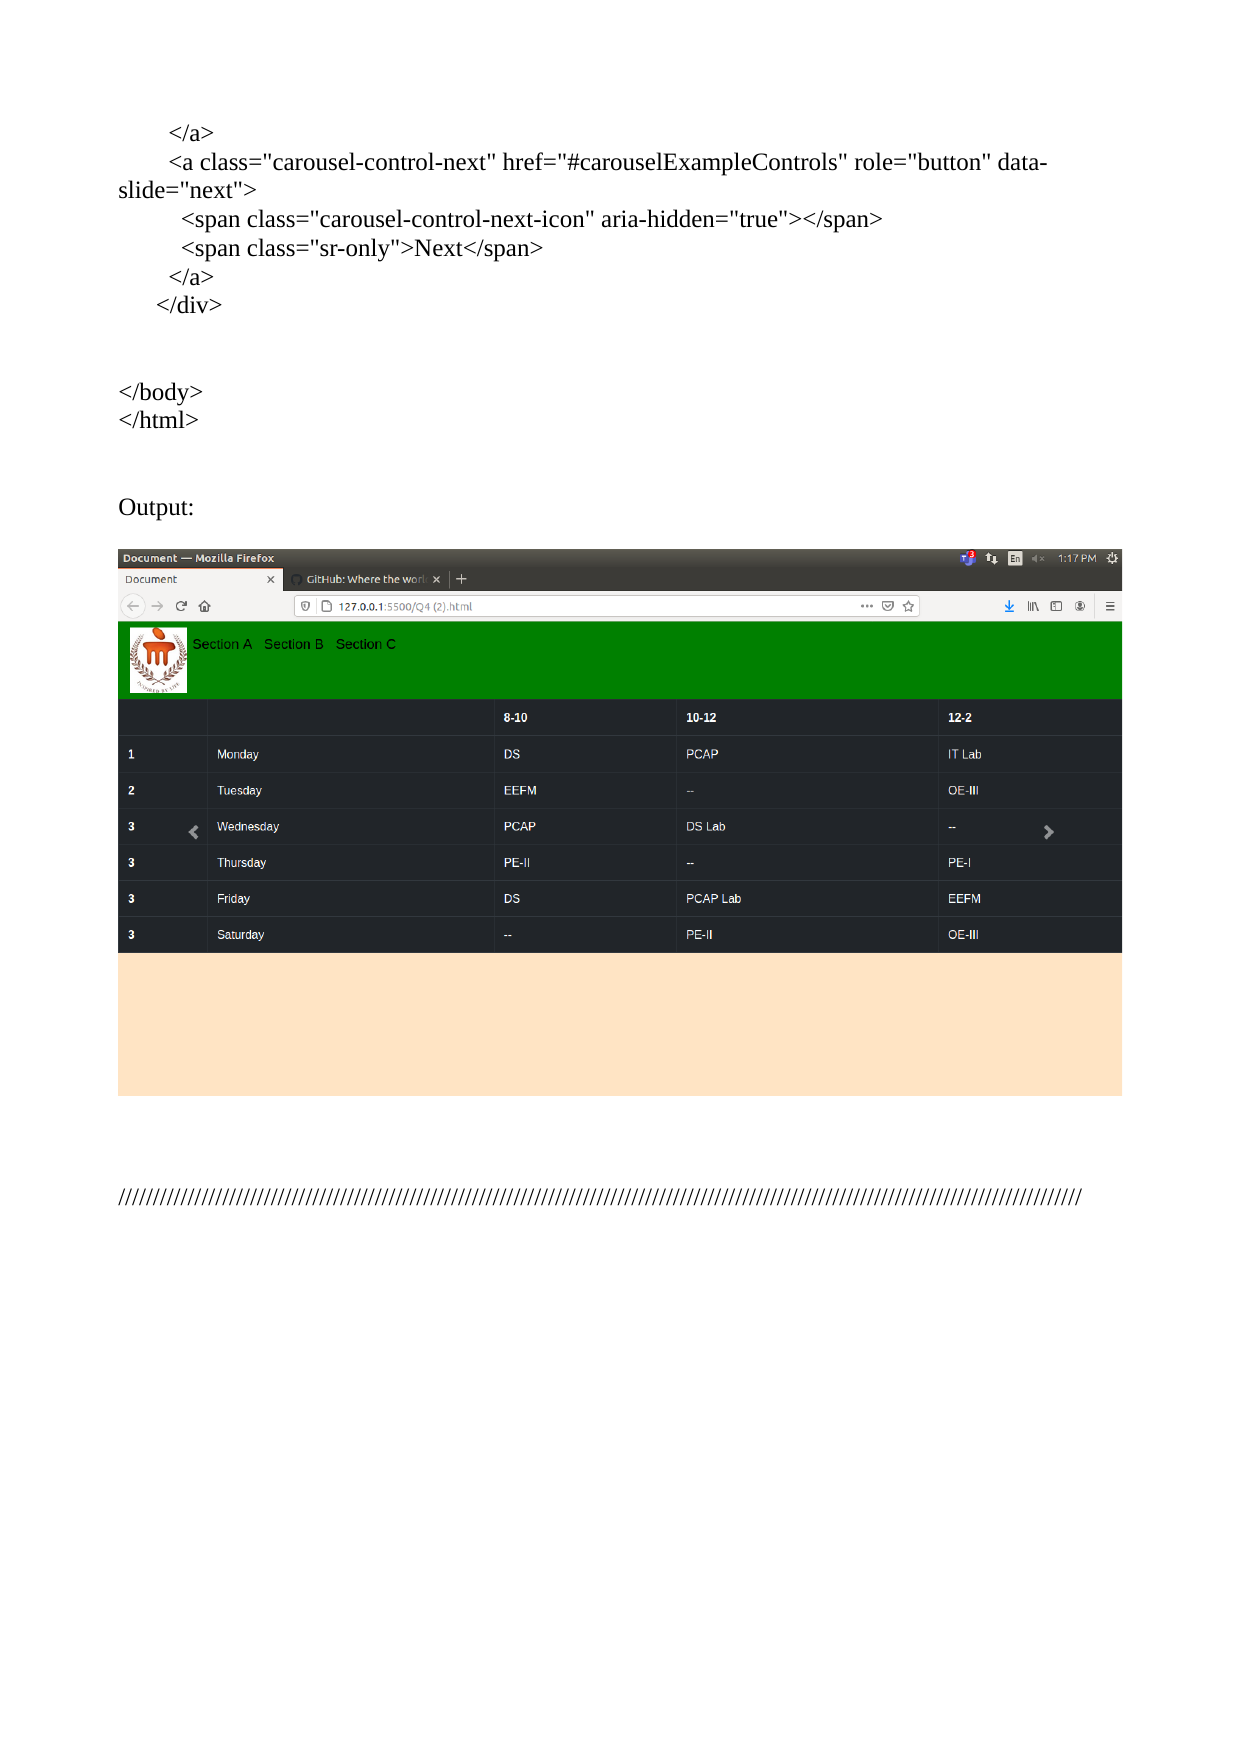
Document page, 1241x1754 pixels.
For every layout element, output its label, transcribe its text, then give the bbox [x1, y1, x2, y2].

text </div> [118, 291, 1122, 319]
text </body> [118, 377, 1122, 406]
text Output: [118, 492, 1122, 521]
text <span class="carousel-control-next-icon" aria-hidden="true"></span> [118, 204, 1122, 233]
text </html> [118, 406, 1122, 434]
text <a class="carousel-control-next" href="#carouselExampleControls" role="button" data-slide="next"> [118, 147, 1122, 204]
text /////////////////////////////////////////////////////////////////////////////////////////////////////////////////////////////////////////// [118, 1182, 1122, 1211]
text </a> [118, 262, 1122, 291]
text <span class="sr-only">Next</span> [118, 233, 1122, 262]
text </a> [118, 118, 1122, 147]
picture [118, 549, 1123, 1096]
